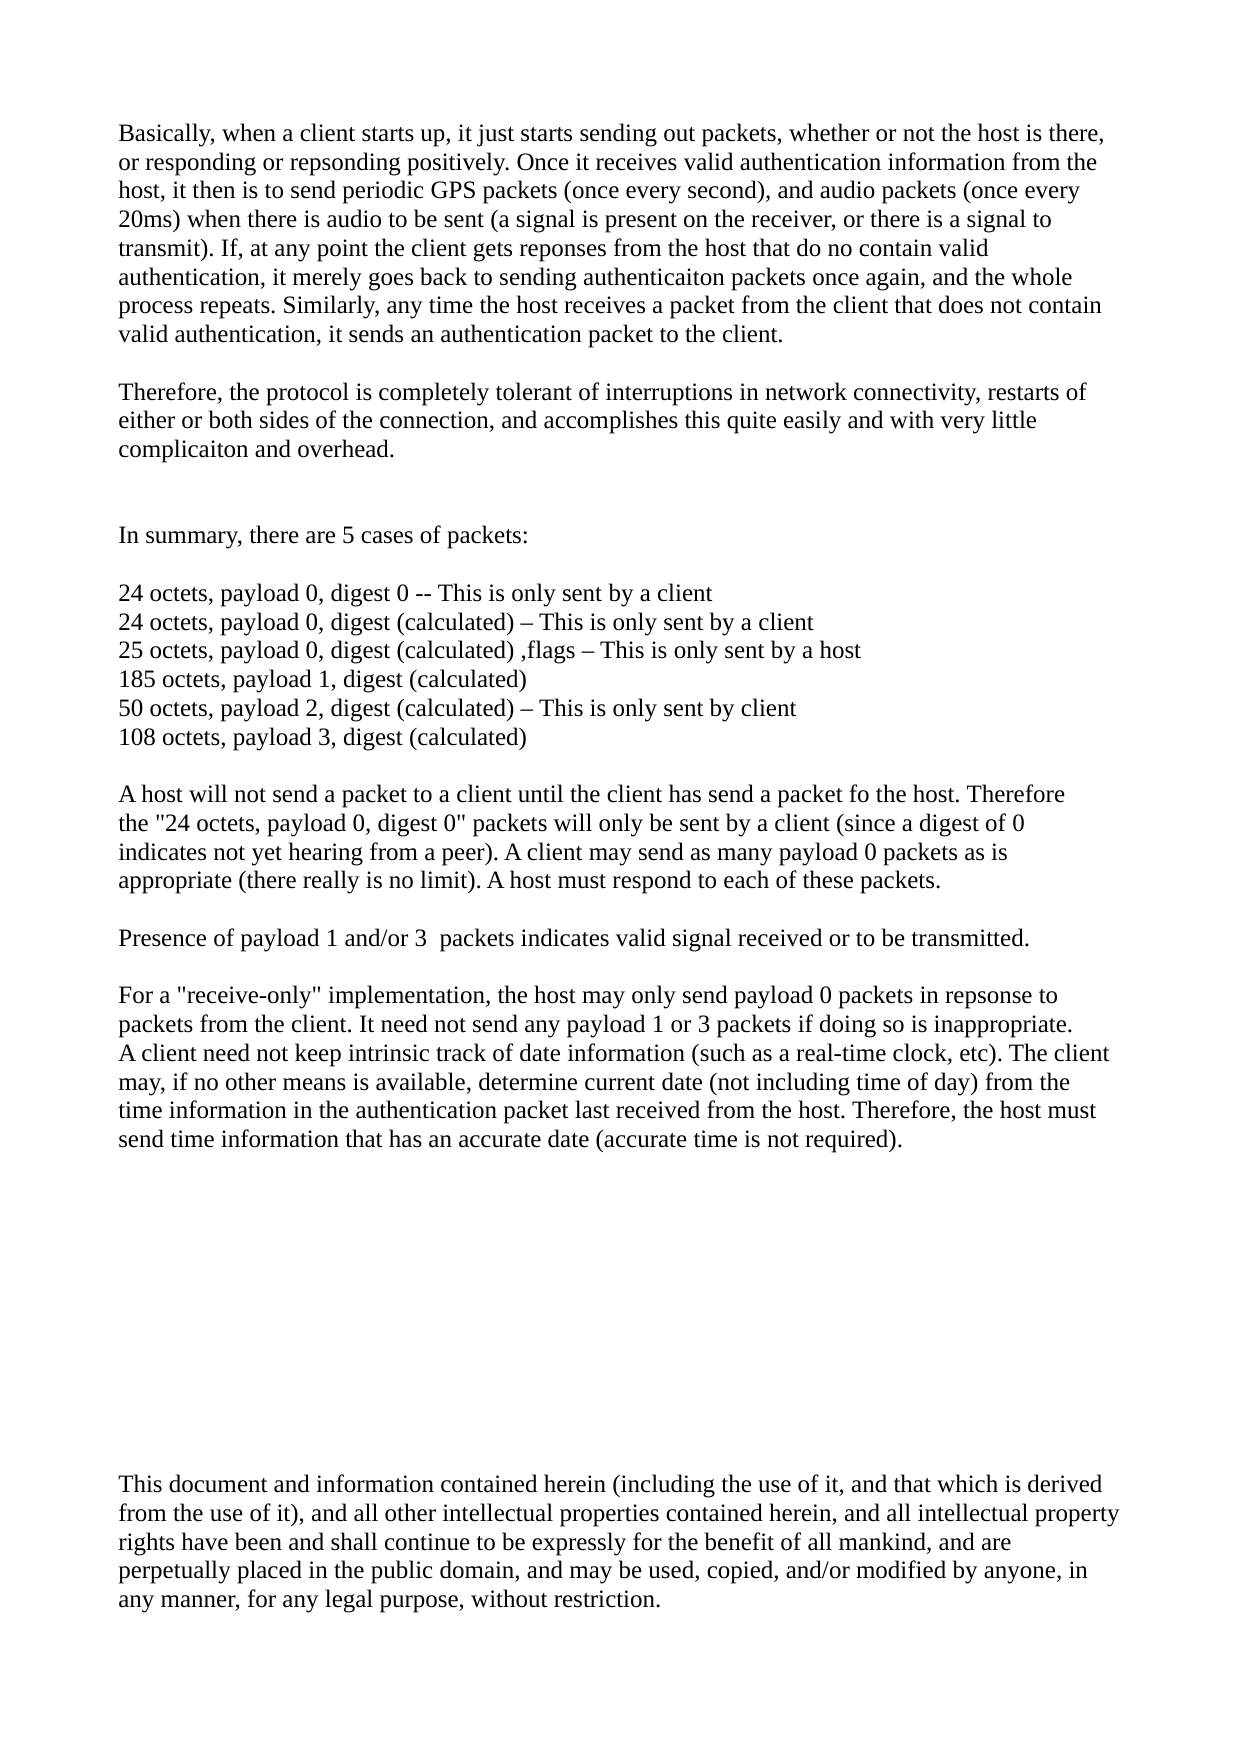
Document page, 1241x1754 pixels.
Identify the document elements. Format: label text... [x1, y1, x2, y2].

text the "24 octets, payload 0, digest 0" packets will only be sent by a client (since a digest of 0 [118, 808, 1122, 837]
text 50 octets, payload 2, digest (calculated) – This is only sent by client [118, 693, 1122, 722]
text 24 octets, payload 0, digest (calculated) – This is only sent by a client [118, 607, 1122, 636]
text For a "receive-only" implementation, the host may only send payload 0 packets in repsonse to [118, 981, 1122, 1009]
text Therefore, the protocol is completely tolerant of interruptions in network connectivity, restarts of either or both sides of the connection, and accomplishes this quite easily and with very little complicaiton and overhead. [118, 377, 1122, 463]
text host, it then is to send periodic GPS packets (once every second), and audio packets (once every [118, 176, 1122, 204]
text Basically, when a client starts up, it just starts sending out packets, whether or not the host is there, or responding or repsonding positively. Once it receives valid authentication information from the [118, 118, 1122, 176]
text 20ms) when there is audio to be sent (a signal is present on the receiver, or there is a signal to transmit). If, at any point the client gets reponses from the host that do no contain valid authentication, it merely goes back to sending authenticaiton packets once again, and the whole [118, 204, 1122, 291]
text indicates not yet hearing from a peer). A client may send as many payload 0 packets as is [118, 837, 1122, 866]
text 25 octets, payload 0, digest (calculated) ,flags – This is only sent by a host [118, 636, 1122, 664]
text This document and information contained herein (including the use of it, and that which is derived from the use of it), and all other intellectual properties contained herein, and all intellectual property rights have been and shall continue to be expressly for the benefit of all mankind, and are perpetually placed in the public domain, and may be used, copied, and/or modified by anyone, in any manner, for any legal purpose, without restriction. [118, 1469, 1122, 1613]
text appropriate (there really is no limit). A host must respond to each of these packets. [118, 866, 1122, 894]
text packets from the client. It need not send any payload 1 or 3 packets if doing so is inappropriate. [118, 1009, 1122, 1038]
text 108 octets, payload 3, digest (calculated) [118, 722, 1122, 751]
text 24 octets, payload 0, digest 0 -- This is only sent by a client [118, 578, 1122, 607]
text process repeats. Similarly, any time the host receives a packet from the client that does not contain valid authentication, it sends an authentication packet to the client. [118, 291, 1122, 348]
text 185 octets, payload 1, digest (calculated) [118, 664, 1122, 693]
text Presence of payload 1 and/or 3 packets indicates valid signal received or to be transmitted. [118, 923, 1122, 952]
text In summary, there are 5 cases of packets: [118, 521, 1122, 549]
text A client need not keep intrinsic track of date information (such as a real-time clock, etc). The client may, if no other means is available, determine current date (not including time of day) from the time information in the authentication packet last received from the host. Therefore, the host must send time information that has an accurate date (accurate time is not required). [118, 1038, 1122, 1153]
text A host will not send a packet to a client until the client has send a packet fo the host. Therefore [118, 779, 1122, 808]
